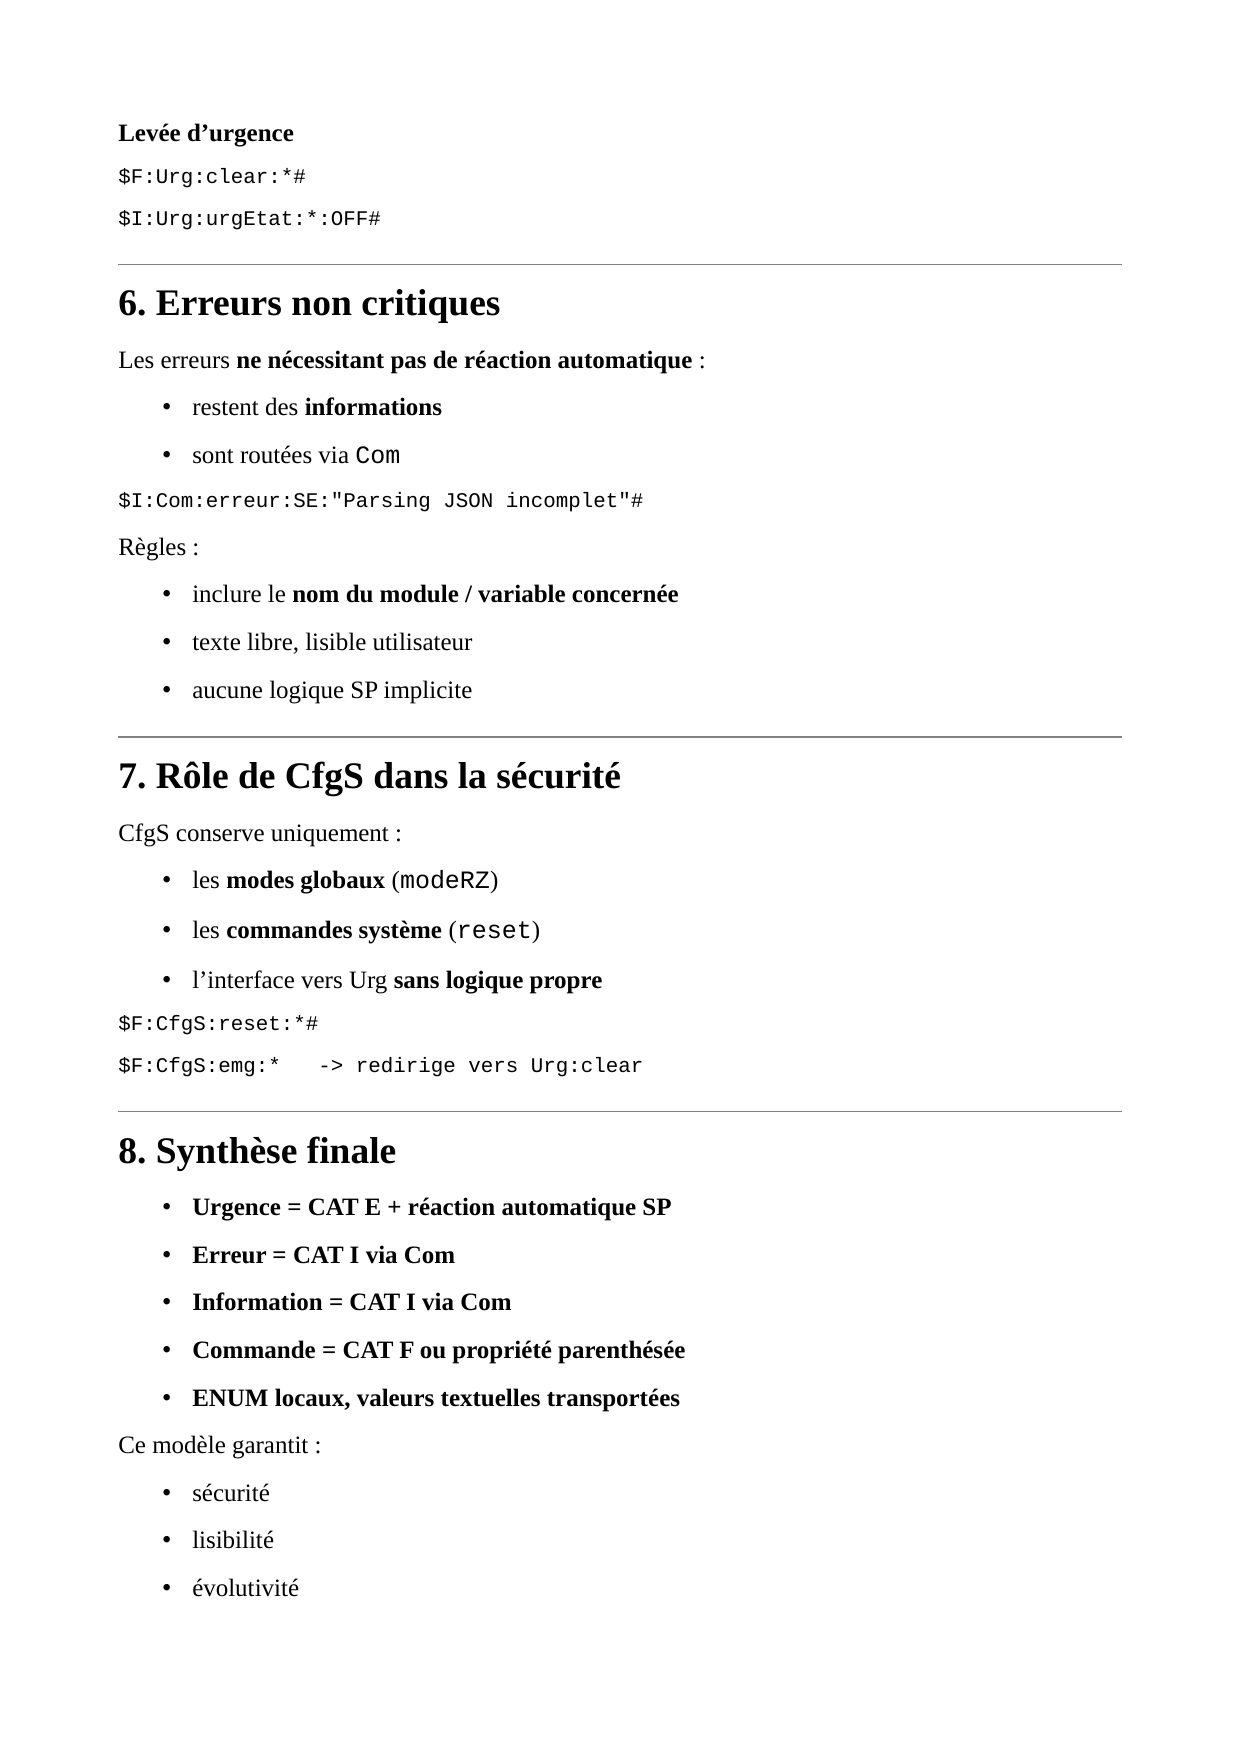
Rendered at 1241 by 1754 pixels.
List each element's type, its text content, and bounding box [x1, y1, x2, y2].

list texte libre, lisible utilisateur [162, 627, 1122, 656]
list Commande = CAT F ou propriété parenthésée [162, 1335, 1122, 1364]
list lisibilité [162, 1526, 1122, 1554]
list sécurité [162, 1478, 1122, 1507]
text $I:Com:erreur:SE:"Parsing JSON incomplet"# [118, 490, 1122, 514]
text Les erreurs ne nécessitant pas de réaction automatique : [118, 345, 1122, 374]
subtitle 7. Rôle de CfgS dans la sécurité [118, 754, 1122, 797]
text $F:CfgS:emg:* -> redirige vers Urg:clear [118, 1055, 1122, 1078]
subtitle 6. Erreurs non critiques [118, 281, 1122, 324]
list restent des informations [162, 392, 1122, 421]
text $F:Urg:clear:*# [118, 166, 1122, 189]
list ENUM locaux, valeurs textuelles transportées [162, 1383, 1122, 1411]
list aucune logique SP implicite [162, 675, 1122, 703]
subtitle 8. Synthèse finale [118, 1128, 1122, 1171]
list sont routées via Com [162, 440, 1122, 471]
list Erreur = CAT I via Com [162, 1240, 1122, 1269]
text $I:Urg:urgEtat:*:OFF# [118, 207, 1122, 231]
text Ce modèle garantit : [118, 1430, 1122, 1459]
list l’interface vers Urg sans logique propre [162, 966, 1122, 994]
text $F:CfgS:reset:*# [118, 1013, 1122, 1037]
list évolutivité [162, 1573, 1122, 1602]
text Règles : [118, 532, 1122, 561]
list les modes globaux (modeRZ) [162, 866, 1122, 896]
list Information = CAT I via Com [162, 1287, 1122, 1316]
list les commandes système (reset) [162, 916, 1122, 946]
list inclure le nom du module / variable concernée [162, 579, 1122, 608]
list Urgence = CAT E + réaction automatique SP [162, 1192, 1122, 1221]
subtitle Levée d’urgence [118, 118, 1122, 147]
text CfgS conserve uniquement : [118, 818, 1122, 847]
